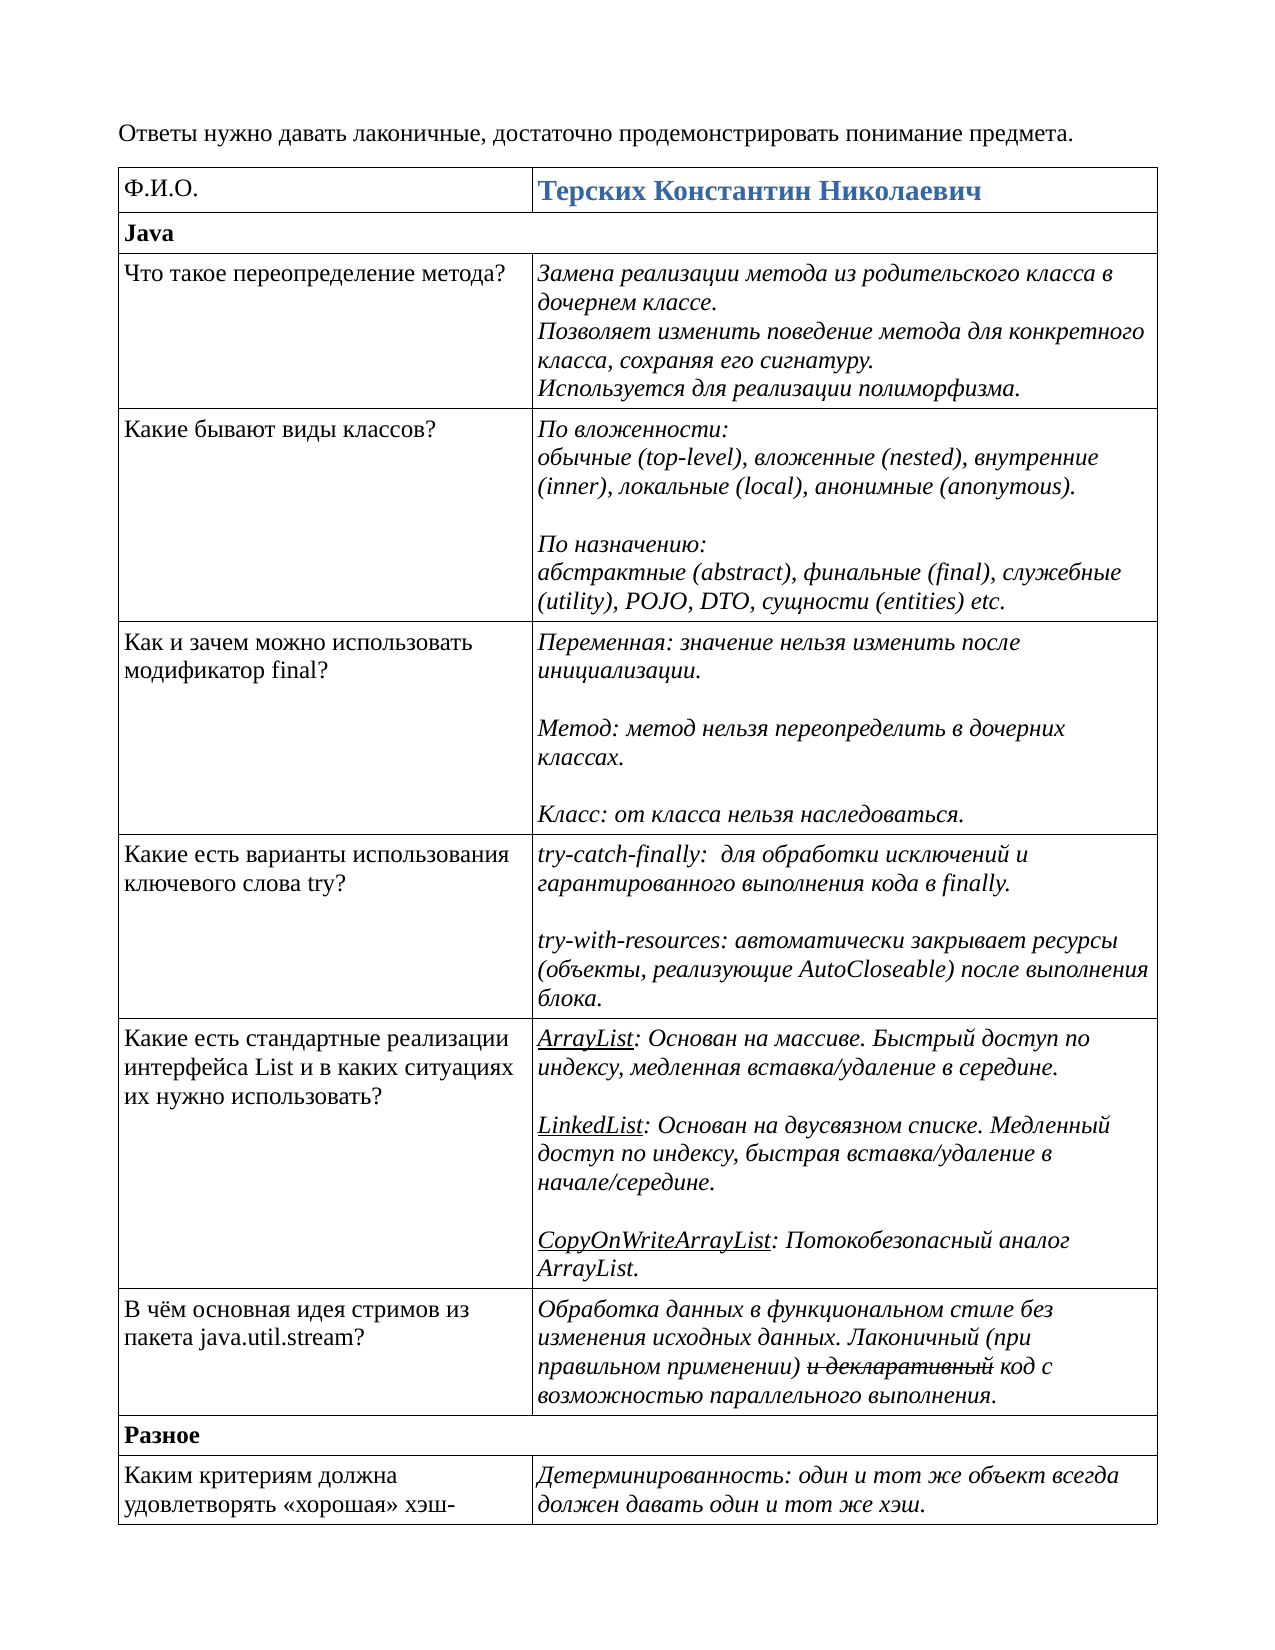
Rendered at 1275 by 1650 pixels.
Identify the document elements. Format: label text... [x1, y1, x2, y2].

table_cell Какие есть варианты использования ключевого слова try? [119, 835, 532, 1018]
table_cell Замена реализации метода из родительского класса в дочернем классе. Позволяет изменить поведение метода для конкретного класса, сохраняя его сигнатуру. Используется для реализации полиморфизма. [533, 254, 1157, 408]
table_cell Какие есть стандартные реализации интерфейса List и в каких ситуациях их нужно использовать? [119, 1019, 532, 1288]
table_cell В чём основная идея стримов из пакета java.util.stream? [119, 1289, 532, 1414]
table_cell Обработка данных в функциональном стиле без изменения исходных данных. Лаконичный (при правильном применении) и декларативный код с возможностью параллельного выполнения. [533, 1289, 1157, 1414]
table_cell По вложенности: обычные (top-level), вложенные (nested), внутренние (inner), локальные (local), анонимные (anonymous). По назначению: абстрактные (abstract), финальные (final), служебные (utility), POJO, DTO, сущности (entities) etc. [533, 409, 1157, 621]
table_cell Разное [119, 1416, 1157, 1455]
table_cell Каким критериям должна удовлетворять «хорошая» хэш- [119, 1456, 532, 1524]
table_cell Детерминированность: один и тот же объект всегда должен давать один и тот же хэш. [533, 1456, 1157, 1524]
table_cell Что такое переопределение метода? [119, 254, 532, 408]
table_cell Java [119, 213, 1157, 253]
text Ответы нужно давать лаконичные, достаточно продемонстрировать понимание предмета. [118, 118, 1157, 147]
table_header Терских Константин Николаевич [533, 168, 1157, 212]
table_cell Какие бывают виды классов? [119, 409, 532, 621]
table_cell try-catch-finally: для обработки исключений и гарантированного выполнения кода в finally. try-with-resources: автоматически закрывает ресурсы (объекты, реализующие AutoCloseable) после выполнения блока. [533, 835, 1157, 1018]
table_cell ArrayList: Основан на массиве. Быстрый доступ по индексу, медленная вставка/удаление в середине. LinkedList: Основан на двусвязном списке. Медленный доступ по индексу, быстрая вставка/удаление в начале/середине. CopyOnWriteArrayList: Потокобезопасный аналог ArrayList. [533, 1019, 1157, 1288]
table_cell Переменная: значение нельзя изменить после инициализации. Метод: метод нельзя переопределить в дочерних классах. Класс: от класса нельзя наследоваться. [533, 622, 1157, 833]
table_header Ф.И.О. [119, 168, 532, 212]
table_cell Как и зачем можно использовать модификатор final? [119, 622, 532, 833]
